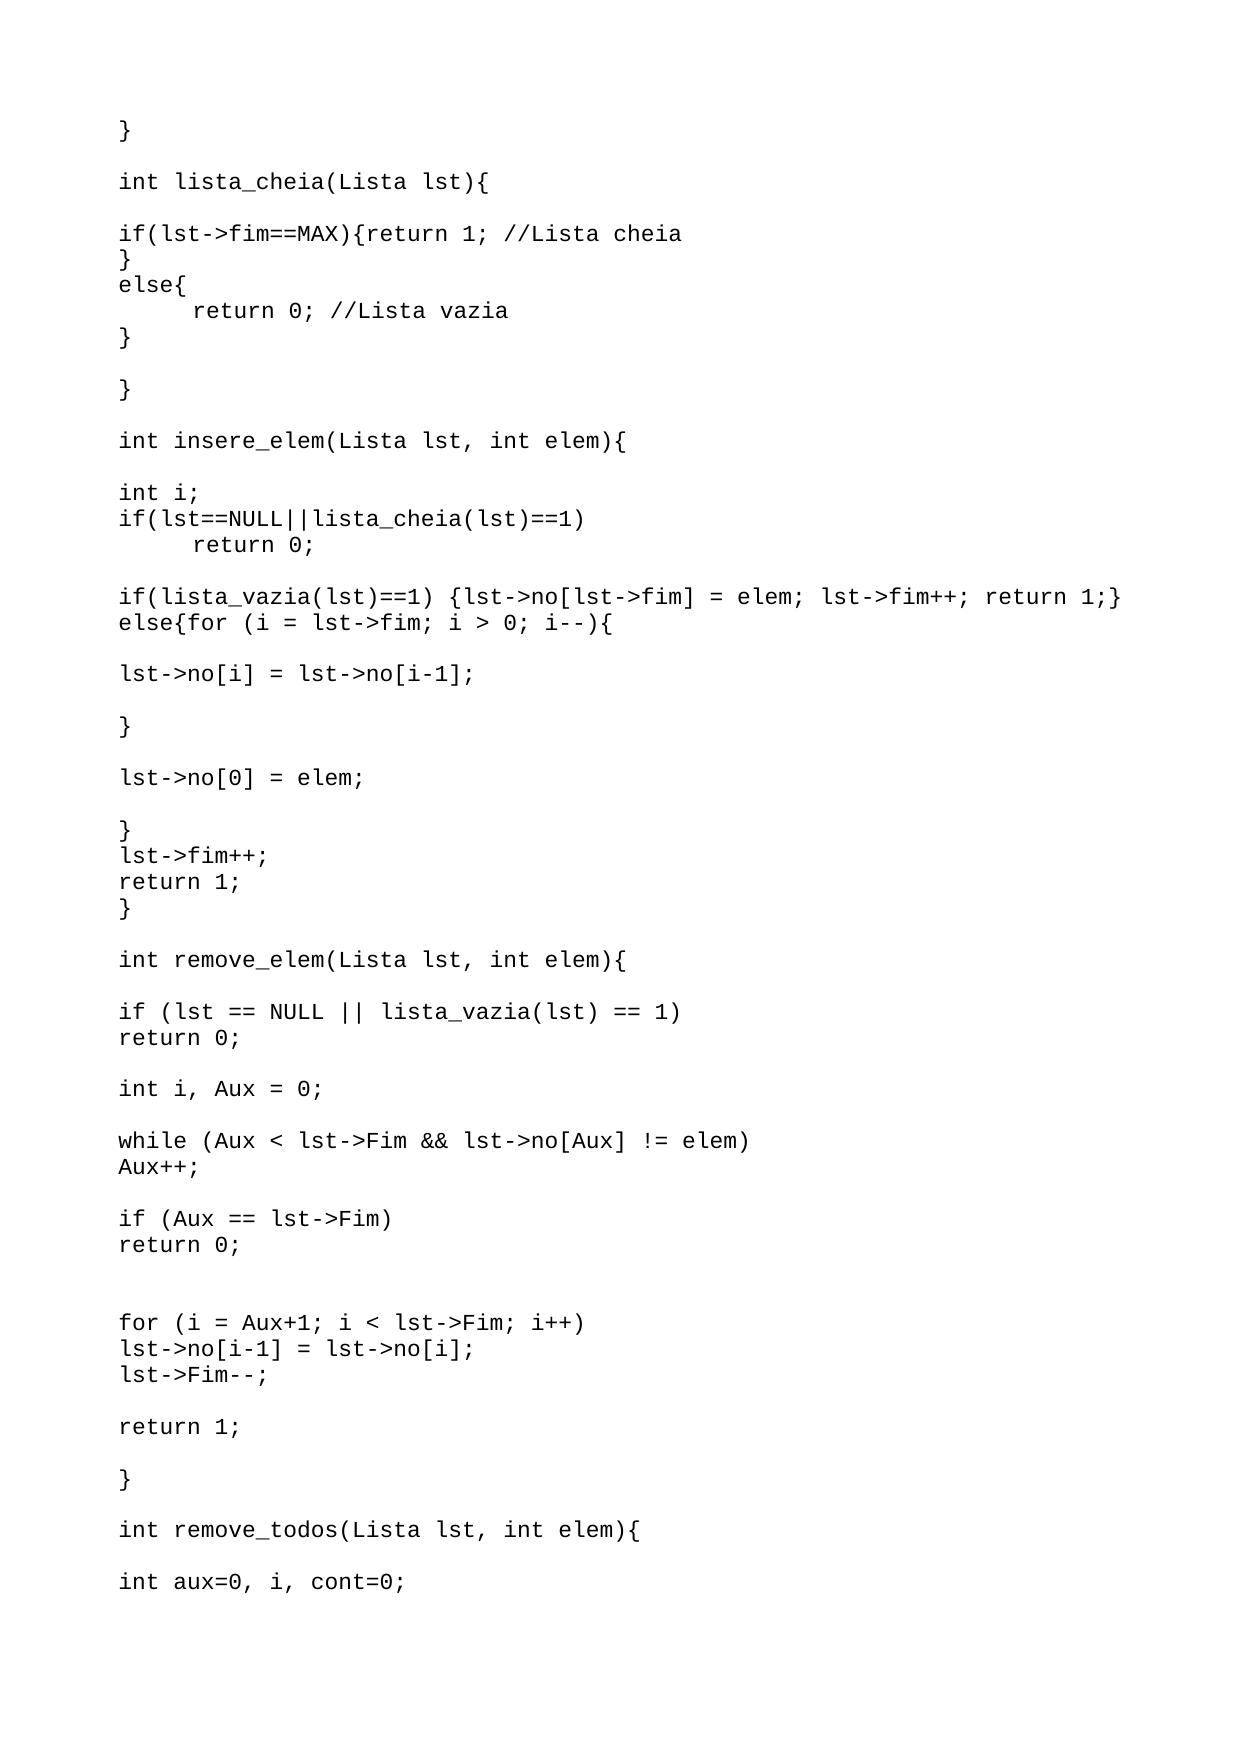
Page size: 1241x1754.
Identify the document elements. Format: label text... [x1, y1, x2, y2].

text lst->no[0] = elem; [118, 767, 1122, 792]
text } [118, 377, 1122, 403]
text int aux=0, i, cont=0; [118, 1571, 1122, 1597]
text return 0; //Lista vazia [118, 300, 1122, 326]
text return 0; [118, 1233, 1122, 1259]
text if (lst == NULL || lista_vazia(lst) == 1) [118, 1000, 1122, 1026]
text } [118, 715, 1122, 741]
text int i; [118, 481, 1122, 507]
text if(lst->fim==MAX){return 1; //Lista cheia [118, 222, 1122, 248]
text lst->no[i-1] = lst->no[i]; [118, 1337, 1122, 1363]
text else{for (i = lst->fim; i > 0; i--){ [118, 611, 1122, 637]
text if(lista_vazia(lst)==1) {lst->no[lst->fim] = elem; lst->fim++; return 1;} [118, 585, 1122, 611]
text return 1; [118, 870, 1122, 896]
text lst->no[i] = lst->no[i-1]; [118, 663, 1122, 689]
text return 1; [118, 1415, 1122, 1441]
text if (Aux == lst->Fim) [118, 1207, 1122, 1233]
text else{ [118, 274, 1122, 300]
text } [118, 248, 1122, 274]
text return 0; [118, 1026, 1122, 1052]
text int remove_elem(Lista lst, int elem){ [118, 948, 1122, 974]
text lst->fim++; [118, 844, 1122, 870]
text } [118, 118, 1122, 144]
text } [118, 326, 1122, 352]
text int insere_elem(Lista lst, int elem){ [118, 429, 1122, 455]
text } [118, 1467, 1122, 1493]
text int i, Aux = 0; [118, 1078, 1122, 1104]
text int lista_cheia(Lista lst){ [118, 170, 1122, 196]
text Aux++; [118, 1156, 1122, 1182]
text for (i = Aux+1; i < lst->Fim; i++) [118, 1311, 1122, 1337]
text } [118, 818, 1122, 844]
text while (Aux < lst->Fim && lst->no[Aux] != elem) [118, 1130, 1122, 1156]
text return 0; [118, 533, 1122, 559]
text lst->Fim--; [118, 1363, 1122, 1389]
text if(lst==NULL||lista_cheia(lst)==1) [118, 507, 1122, 533]
text } [118, 896, 1122, 922]
text int remove_todos(Lista lst, int elem){ [118, 1519, 1122, 1545]
